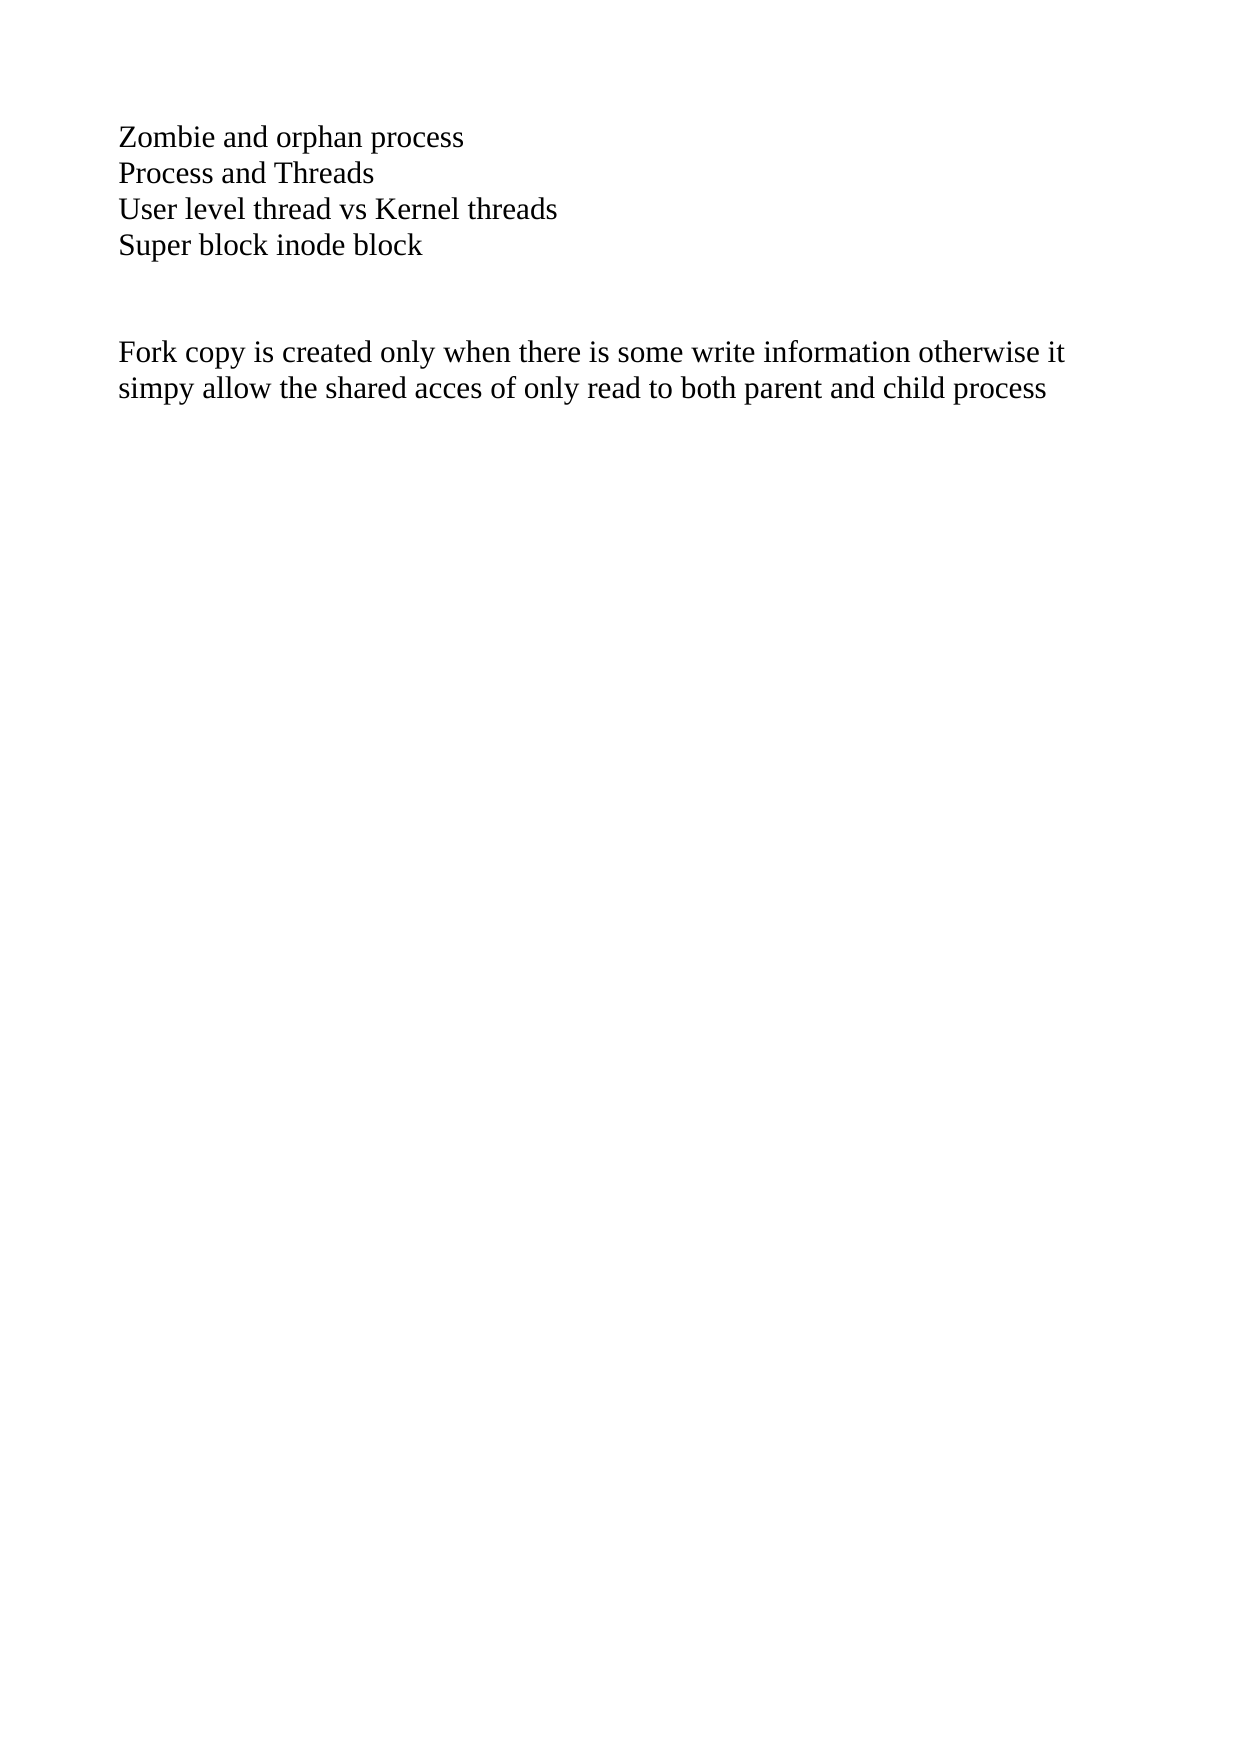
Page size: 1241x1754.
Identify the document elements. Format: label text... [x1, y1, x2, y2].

text Zombie and orphan process [118, 118, 1122, 154]
text Super block inode block [118, 226, 1122, 262]
text Process and Threads [118, 154, 1122, 190]
text User level thread vs Kernel threads [118, 190, 1122, 226]
text Fork copy is created only when there is some write information otherwise it simpy allow the shared acces of only read to both parent and child process [118, 334, 1122, 406]
